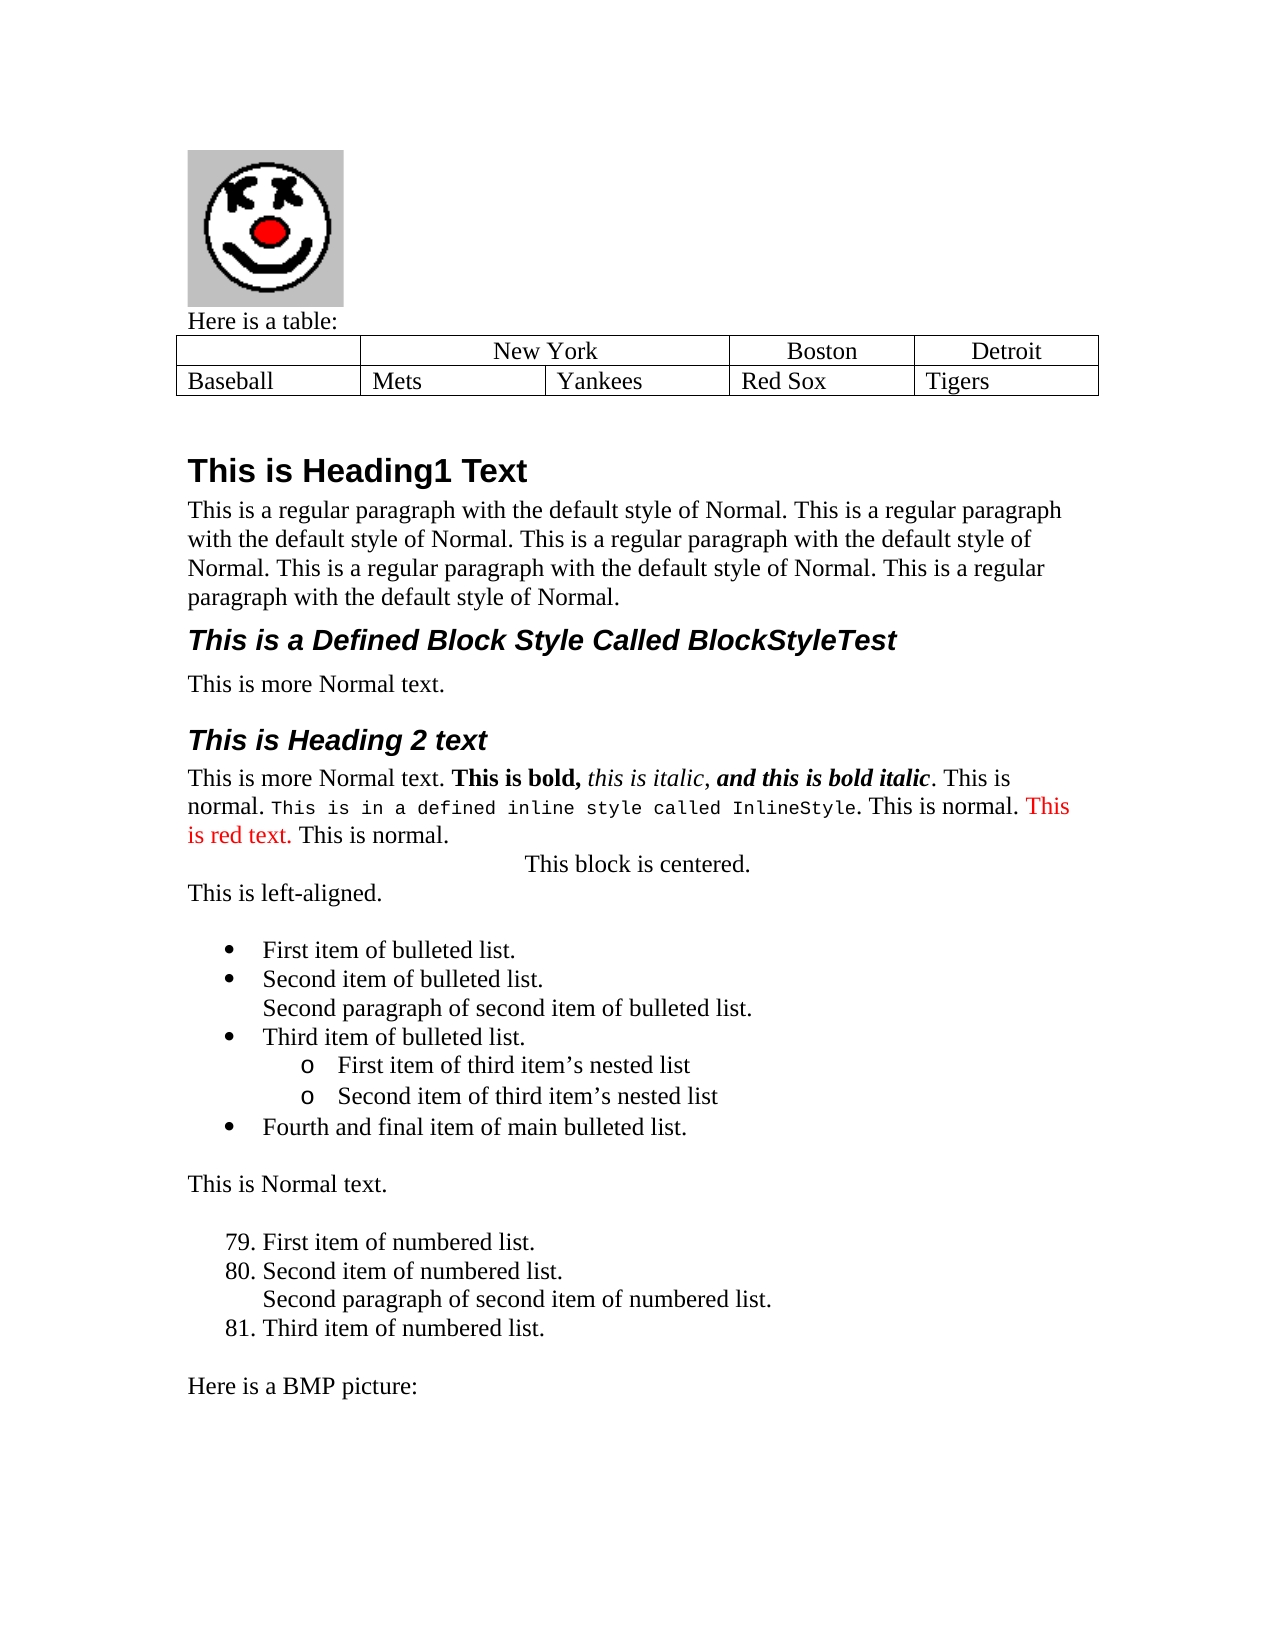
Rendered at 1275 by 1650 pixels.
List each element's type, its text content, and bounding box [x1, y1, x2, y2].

table_cell Baseball [177, 366, 360, 394]
table_header New York [361, 336, 729, 365]
table_header Boston [730, 336, 914, 365]
text Here is a BMP picture: [187, 1371, 1087, 1399]
list Second item of third item’s nested list [300, 1081, 1087, 1112]
text This is a Defined Block Style Called BlockStyleTest [187, 623, 1087, 657]
list First item of numbered list. [225, 1227, 1087, 1256]
table_cell Red Sox [730, 366, 914, 394]
subtitle This is Heading 2 text [187, 723, 1087, 756]
text Second paragraph of second item of bulleted list. [262, 993, 1087, 1022]
text This is left-aligned. [187, 878, 1087, 907]
list Second item of bulleted list. [225, 964, 1087, 993]
text This is more Normal text. This is bold, this is italic, and this is bold italic. This is normal. This is in a defined inline style called InlineStyle. This is normal. This is red text. This is normal. [187, 763, 1087, 849]
text This is more Normal text. [187, 669, 1087, 698]
text This block is centered. [187, 849, 1087, 878]
list Third item of bulleted list. [225, 1022, 1087, 1050]
subtitle This is Heading1 Text [187, 451, 1087, 489]
table_header Detroit [915, 336, 1098, 365]
text Second paragraph of second item of numbered list. [262, 1284, 1087, 1313]
table_cell Mets [361, 366, 545, 394]
table_cell Tigers [915, 366, 1098, 394]
list First item of third item’s nested list [300, 1050, 1087, 1081]
table_header [177, 336, 360, 365]
text This is a regular paragraph with the default style of Normal. This is a regular paragraph with the default style of Normal. This is a regular paragraph with the default style of Normal. This is a regular paragraph with the default style of Normal. This is a regular paragraph with the default style of Normal. [187, 496, 1087, 611]
list First item of bulleted list. [225, 935, 1087, 964]
text Here is a table: [187, 306, 1087, 335]
list Third item of numbered list. [225, 1313, 1087, 1342]
picture [187, 150, 344, 307]
text This is Normal text. [187, 1169, 1087, 1198]
table_cell Yankees [546, 366, 729, 394]
list Second item of numbered list. [225, 1256, 1087, 1284]
list Fourth and final item of main bulleted list. [225, 1112, 1087, 1141]
